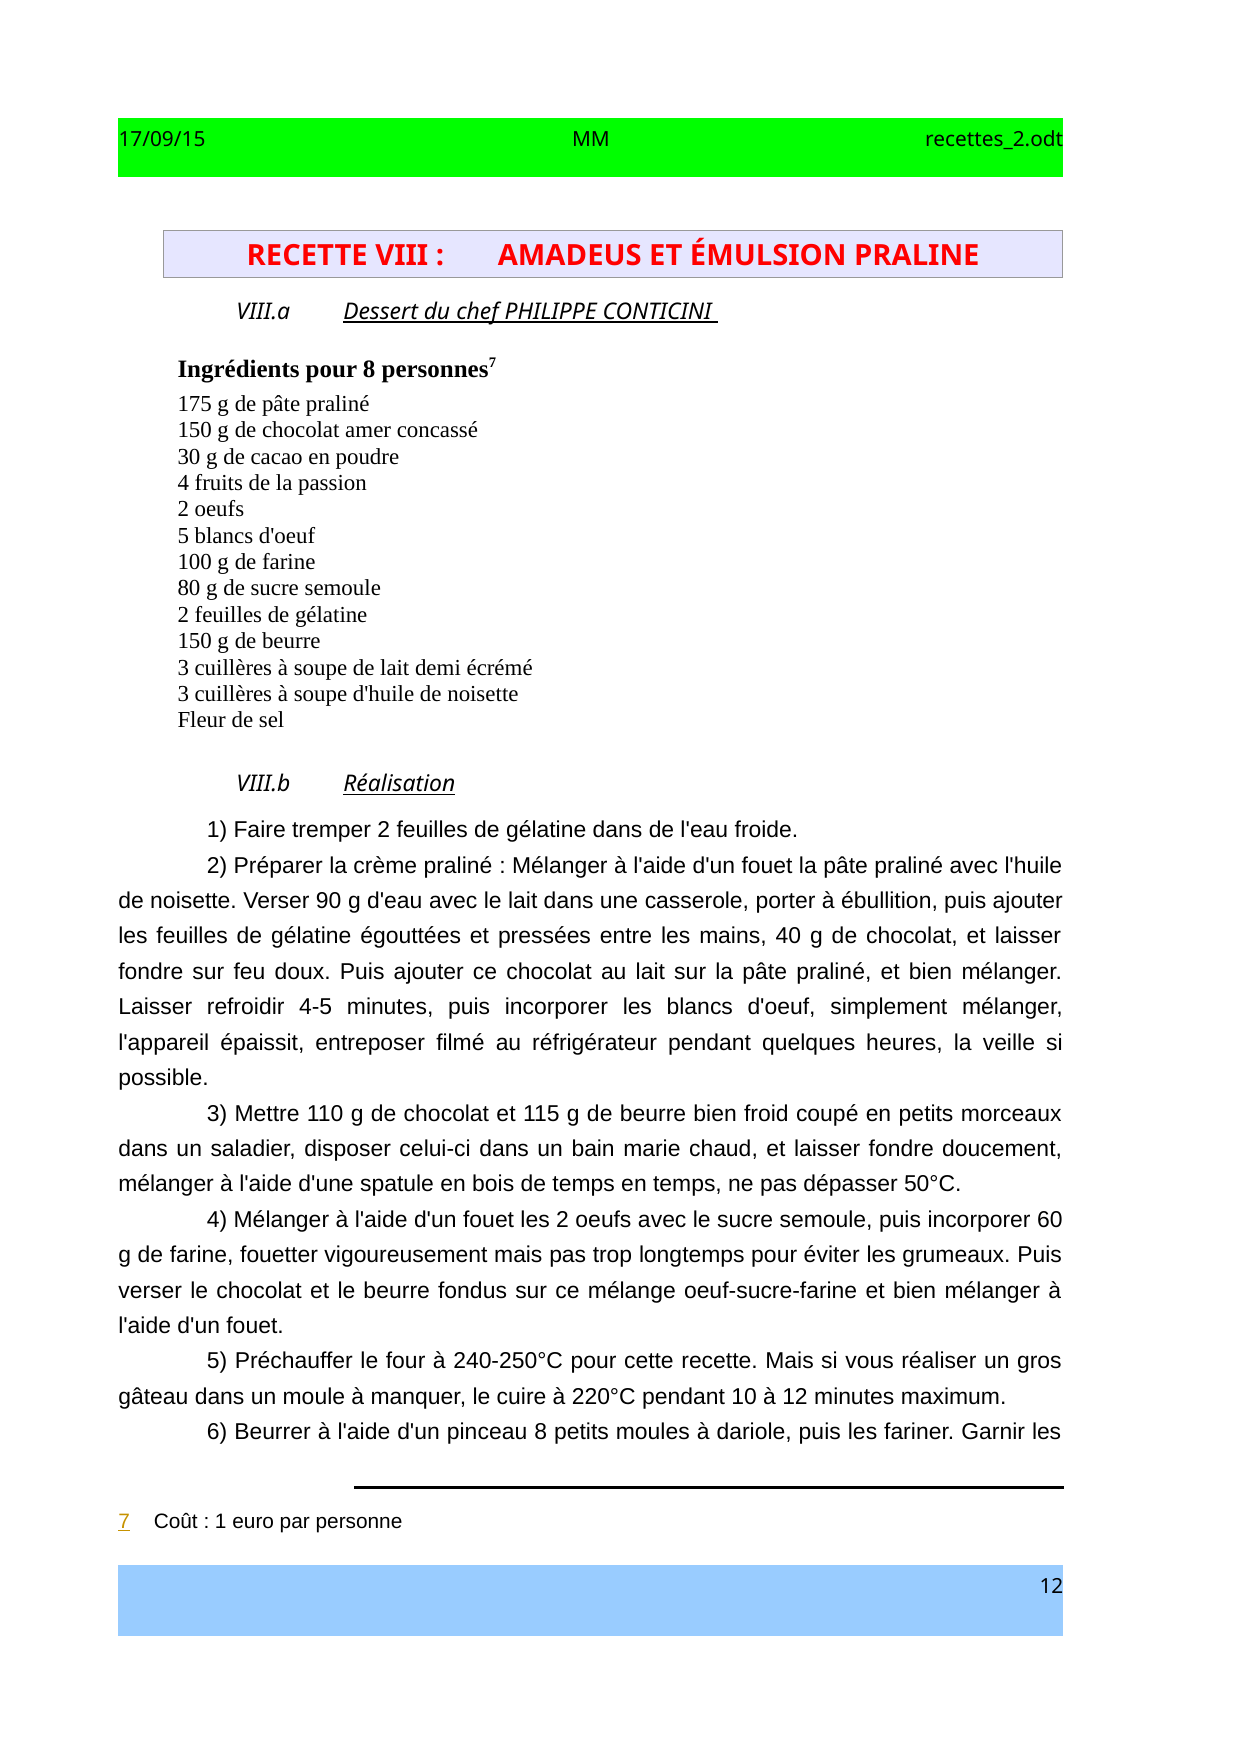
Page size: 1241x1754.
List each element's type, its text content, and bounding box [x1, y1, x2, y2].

subtitle 30 g de cacao en poudre [177, 443, 1063, 469]
text 6) Beurrer à l'aide d'un pinceau 8 petits moules à dariole, puis les fariner. Garnir les [118, 1411, 1063, 1447]
subtitle 150 g de beurre [177, 627, 1063, 653]
subtitle Amadeus et émulsion praline [164, 231, 1062, 277]
subtitle 4 fruits de la passion [177, 469, 1063, 495]
subtitle 2 oeufs [177, 495, 1063, 522]
subtitle 100 g de farine [177, 548, 1063, 574]
subtitle 3 cuillères à soupe d'huile de noisette [177, 680, 1063, 706]
subtitle Dessert du chef PHILIPPE CONTICINI [177, 296, 1063, 325]
text Coût : 1 euro par personne [118, 1500, 1063, 1536]
text 3) Mettre 110 g de chocolat et 115 g de beurre bien froid coupé en petits morceaux dans un saladier, disposer celui-ci dans un bain marie chaud, et laisser fondre doucement, mélanger à l'aide d'une spatule en bois de temps en temps, ne pas dépasser 50°C. [118, 1093, 1063, 1199]
subtitle Fleur de sel [177, 706, 1063, 733]
subtitle Réalisation [177, 768, 1063, 797]
subtitle 5 blancs d'oeuf [177, 522, 1063, 548]
text 5) Préchauffer le four à 240-250°C pour cette recette. Mais si vous réaliser un gros gâteau dans un moule à manquer, le cuire à 220°C pendant 10 à 12 minutes maximum. [118, 1341, 1063, 1411]
text 2) Préparer la crème praliné : Mélanger à l'aide d'un fouet la pâte praliné avec l'huile de noisette. Verser 90 g d'eau avec le lait dans une casserole, porter à ébullition, puis ajouter les feuilles de gélatine égouttées et pressées entre les mains, 40 g de chocolat, et laisser fondre sur feu doux. Puis ajouter ce chocolat au lait sur la pâte praliné, et bien mélanger. Laisser refroidir 4-5 minutes, puis incorporer les blancs d'oeuf, simplement mélanger, l'appareil épaissit, entreposer filmé au réfrigérateur pendant quelques heures, la veille si possible. [118, 845, 1063, 1093]
subtitle 80 g de sucre semoule [177, 574, 1063, 601]
subtitle Ingrédients pour 8 personnes [177, 349, 1063, 384]
text 1) Faire tremper 2 feuilles de gélatine dans de l'eau froide. [118, 809, 1063, 845]
subtitle 175 g de pâte praliné [177, 390, 1063, 416]
subtitle 3 cuillères à soupe de lait demi écrémé [177, 653, 1063, 680]
subtitle 150 g de chocolat amer concassé [177, 416, 1063, 443]
text 4) Mélanger à l'aide d'un fouet les 2 oeufs avec le sucre semoule, puis incorporer 60 g de farine, fouetter vigoureusement mais pas trop longtemps pour éviter les grumeaux. Puis verser le chocolat et le beurre fondus sur ce mélange oeuf-sucre-farine et bien mélanger à l'aide d'un fouet. [118, 1199, 1063, 1341]
subtitle 2 feuilles de gélatine [177, 601, 1063, 627]
